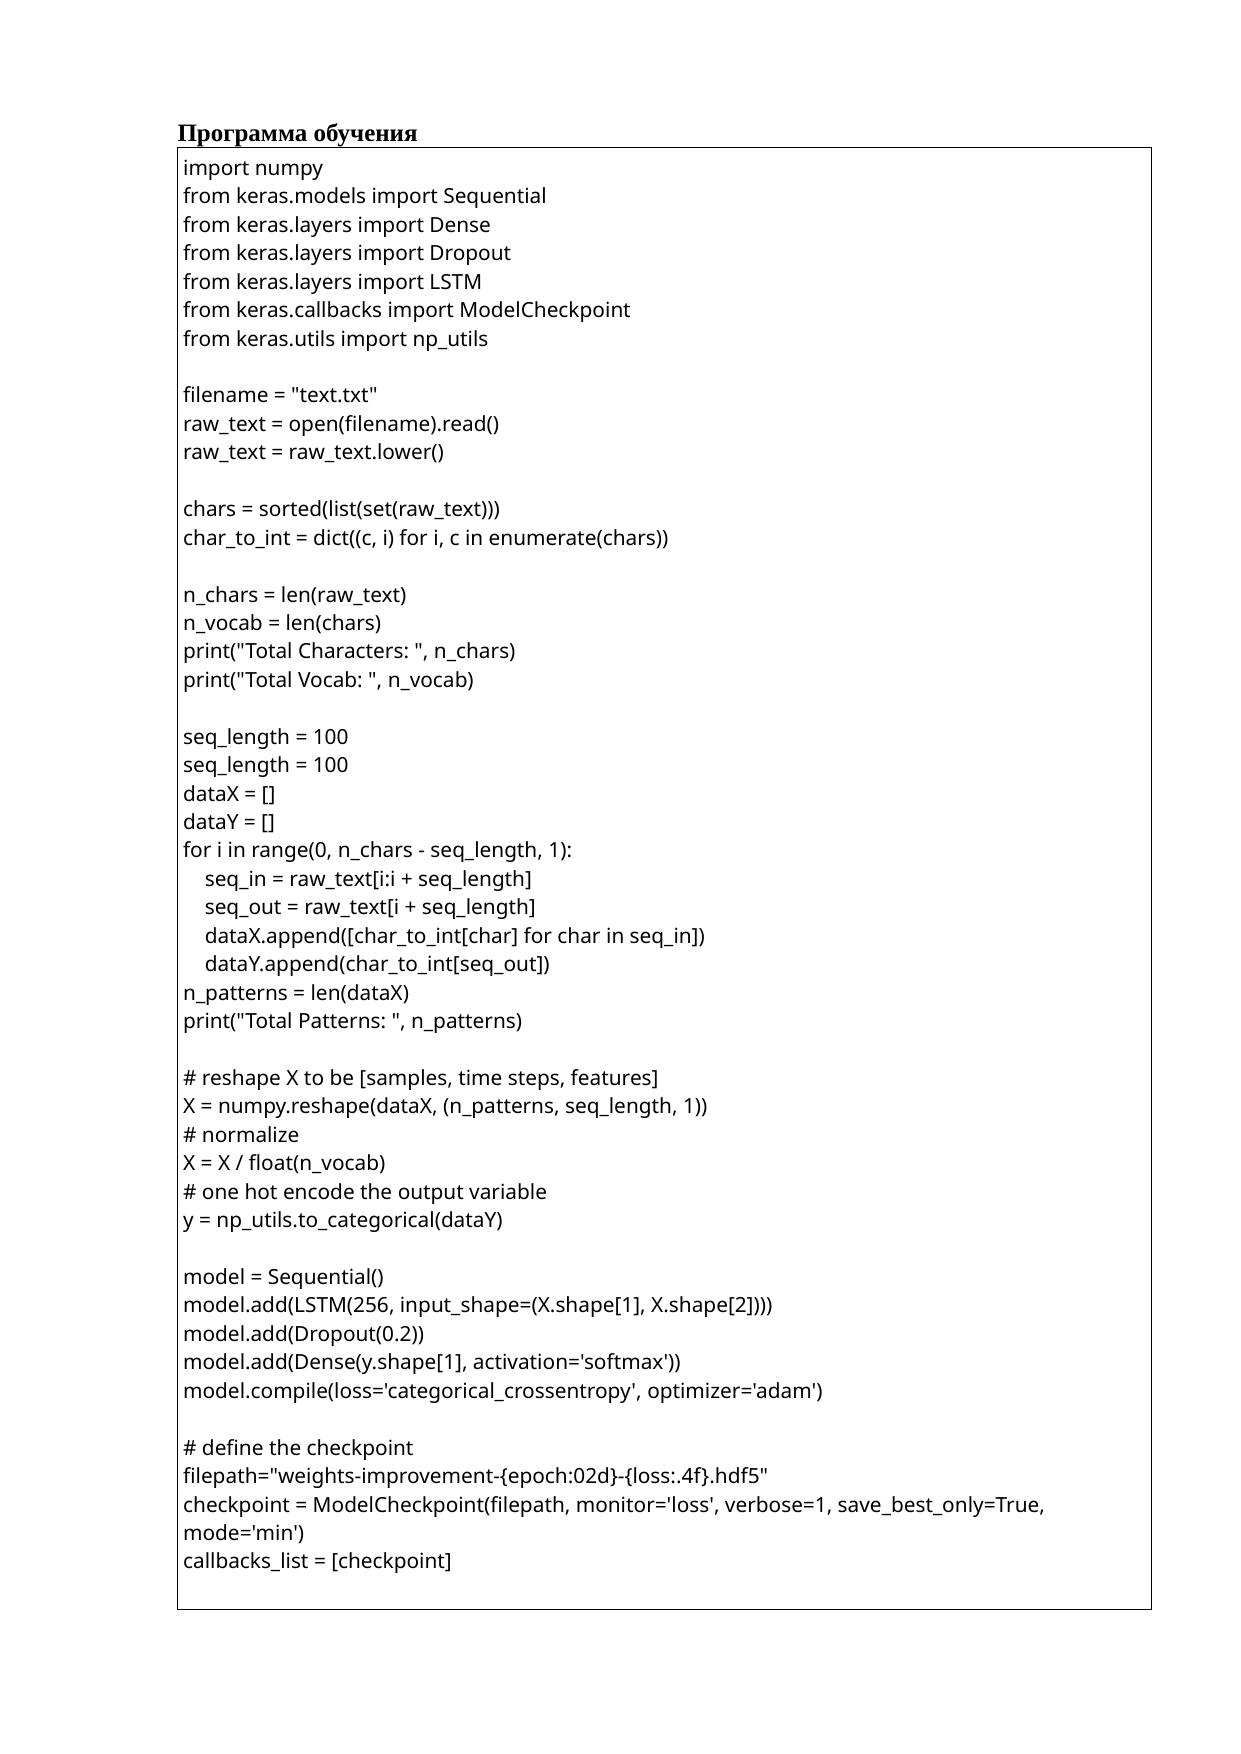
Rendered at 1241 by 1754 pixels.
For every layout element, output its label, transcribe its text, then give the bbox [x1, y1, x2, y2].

text Программа обучения [177, 118, 1152, 147]
table_header import numpy from keras.models import Sequential from keras.layers import Dense from keras.layers import Dropout from keras.layers import LSTM from keras.callbacks import ModelCheckpoint from keras.utils import np_utils filename = "text.txt" raw_text = open(filename).read() raw_text = raw_text.lower() chars = sorted(list(set(raw_text))) char_to_int = dict((c, i) for i, c in enumerate(chars)) n_chars = len(raw_text) n_vocab = len(chars) print("Total Characters: ", n_chars) print("Total Vocab: ", n_vocab) seq_length = 100 seq_length = 100 dataX = [] dataY = [] for i in range(0, n_chars - seq_length, 1): seq_in = raw_text[i:i + seq_length] seq_out = raw_text[i + seq_length] dataX.append([char_to_int[char] for char in seq_in]) dataY.append(char_to_int[seq_out]) n_patterns = len(dataX) print("Total Patterns: ", n_patterns) # reshape X to be [samples, time steps, features] X = numpy.reshape(dataX, (n_patterns, seq_length, 1)) # normalize X = X / float(n_vocab) # one hot encode the output variable y = np_utils.to_categorical(dataY) model = Sequential() model.add(LSTM(256, input_shape=(X.shape[1], X.shape[2]))) model.add(Dropout(0.2)) model.add(Dense(y.shape[1], activation='softmax')) model.compile(loss='categorical_crossentropy', optimizer='adam') # define the checkpoint filepath="weights-improvement-{epoch:02d}-{loss:.4f}.hdf5" checkpoint = ModelCheckpoint(filepath, monitor='loss', verbose=1, save_best_only=True, mode='min') callbacks_list = [checkpoint] [178, 148, 1151, 1609]
